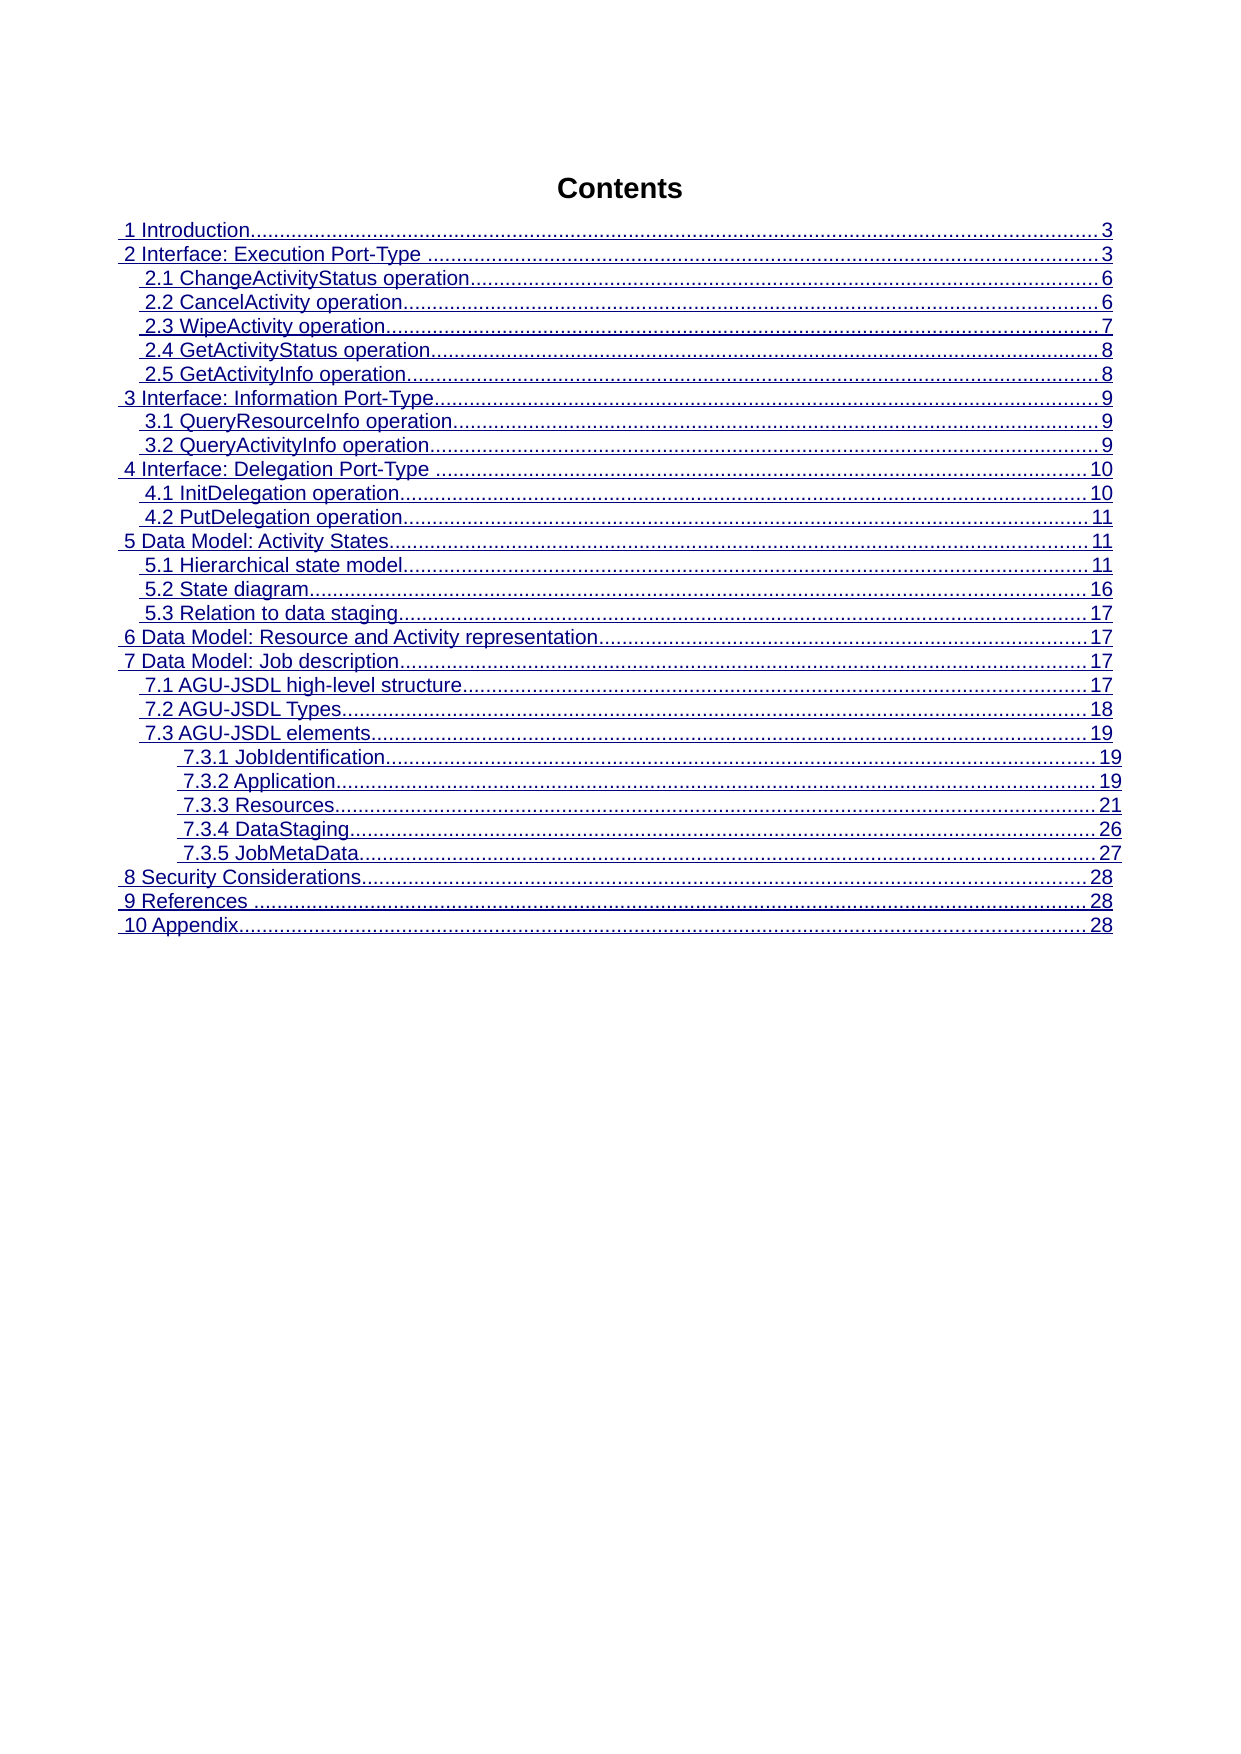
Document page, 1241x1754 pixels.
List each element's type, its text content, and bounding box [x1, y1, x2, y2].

text 7.3.2 Application 19 [177, 769, 1122, 790]
text 2.1 ChangeActivityStatus operation 6 [139, 266, 1113, 287]
text 10 Appendix 28 [118, 912, 1113, 933]
text Contents [118, 172, 1122, 205]
text 7.3 AGU-JSDL elements 19 [139, 721, 1113, 742]
text 5.1 Hierarchical state model 11 [139, 553, 1113, 574]
text 7.2 AGU-JSDL Types 18 [139, 697, 1113, 718]
text 7 Data Model: Job description 17 [118, 649, 1113, 670]
text 3.2 QueryActivityInfo operation 9 [139, 433, 1113, 454]
text 2.2 CancelActivity operation 6 [139, 289, 1113, 311]
text 3.1 QueryResourceInfo operation 9 [139, 409, 1113, 430]
text 5.2 State diagram 16 [139, 577, 1113, 598]
text 5 Data Model: Activity States 11 [118, 529, 1113, 550]
text 7.3.1 JobIdentification 19 [177, 745, 1122, 766]
text 3 Interface: Information Port-Type 9 [118, 385, 1113, 406]
text 2 Interface: Execution Port-Type 3 [118, 242, 1113, 263]
text 2.5 GetActivityInfo operation 8 [139, 361, 1113, 382]
text 9 References 28 [118, 888, 1113, 909]
text 2.4 GetActivityStatus operation 8 [139, 337, 1113, 358]
text 7.3.5 JobMetaData 27 [177, 841, 1122, 862]
text 6 Data Model: Resource and Activity representation 17 [118, 625, 1113, 646]
text 4 Interface: Delegation Port-Type 10 [118, 457, 1113, 478]
text 7.1 AGU-JSDL high-level structure 17 [139, 673, 1113, 694]
text 7.3.4 DataStaging 26 [177, 817, 1122, 838]
text 1 Introduction 3 [118, 218, 1113, 239]
text 4.1 InitDelegation operation 10 [139, 481, 1113, 502]
text 2.3 WipeActivity operation 7 [139, 313, 1113, 334]
text 7.3.3 Resources 21 [177, 793, 1122, 814]
text 8 Security Considerations 28 [118, 864, 1113, 886]
text 5.3 Relation to data staging 17 [139, 601, 1113, 622]
text 4.2 PutDelegation operation 11 [139, 505, 1113, 526]
